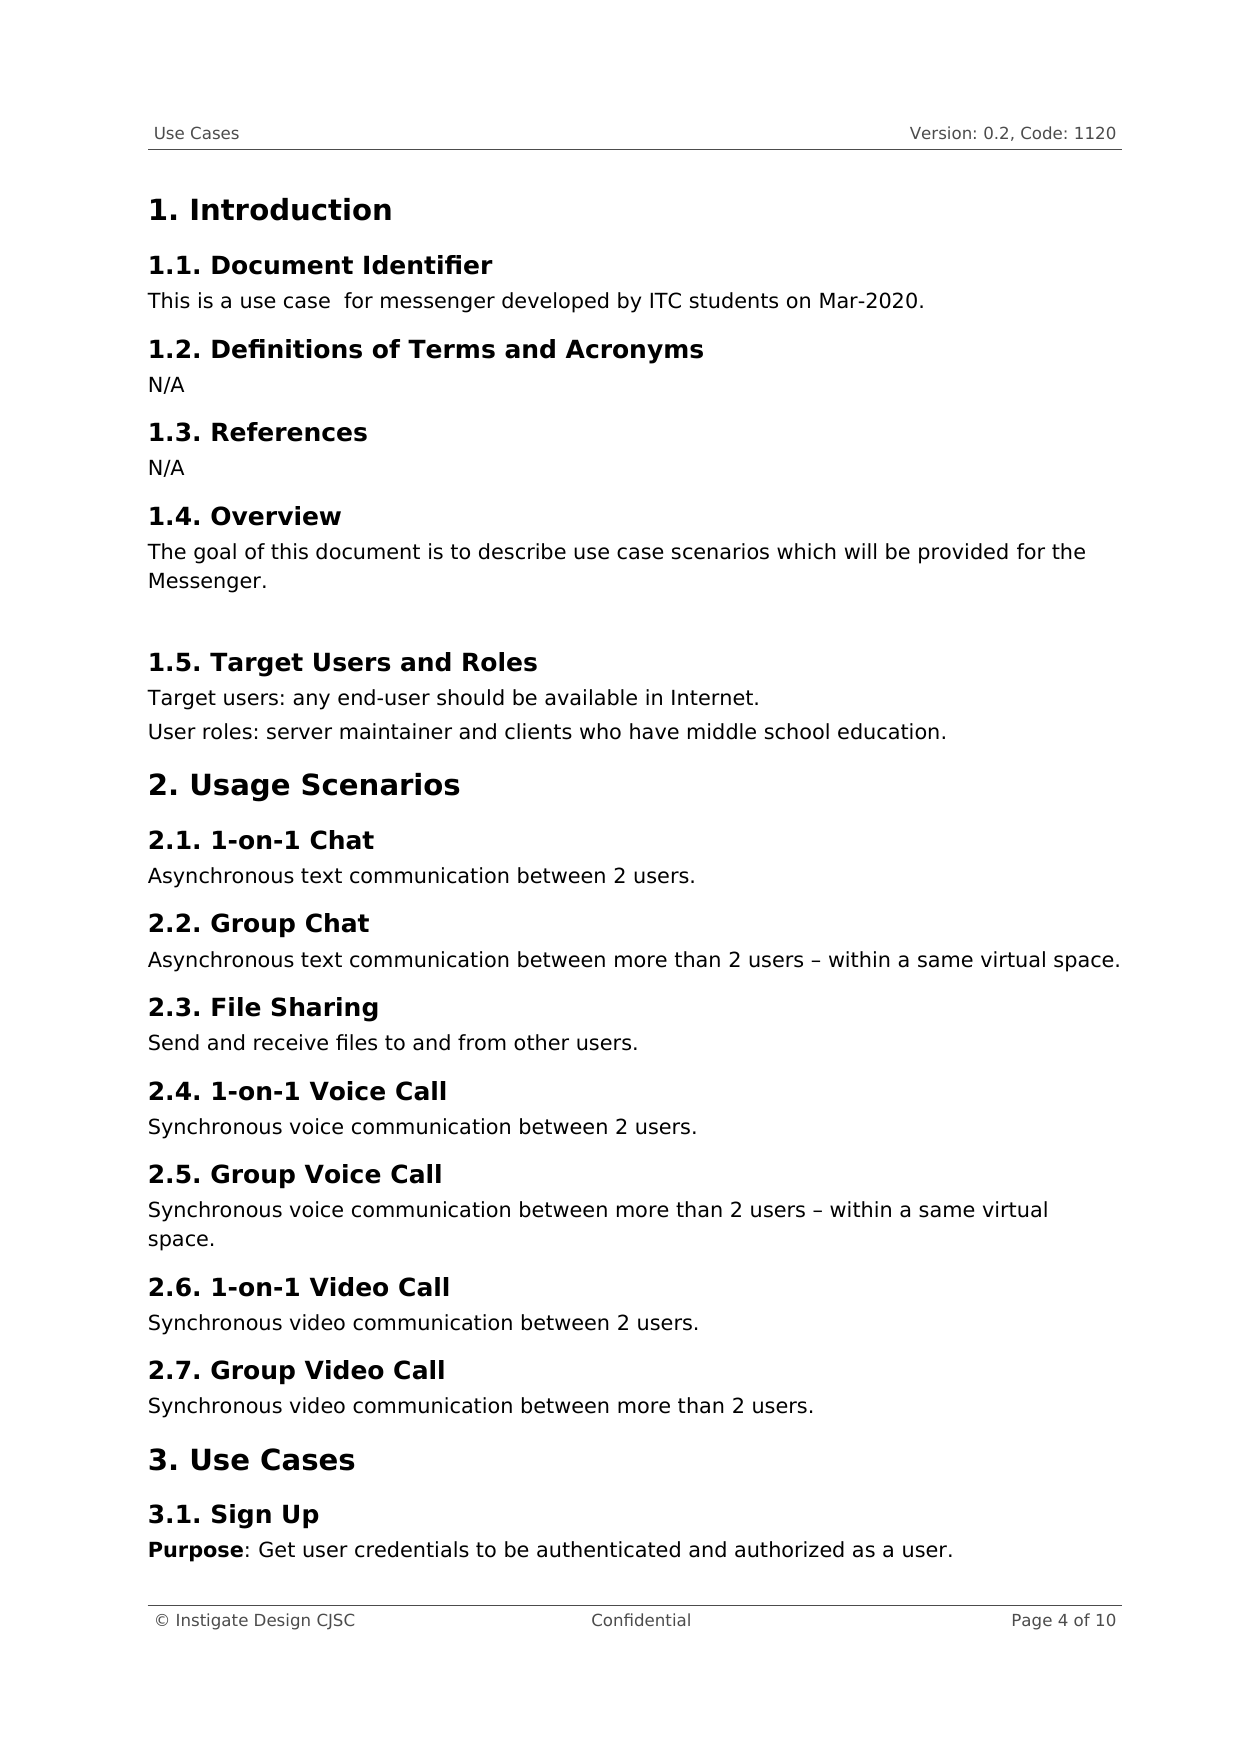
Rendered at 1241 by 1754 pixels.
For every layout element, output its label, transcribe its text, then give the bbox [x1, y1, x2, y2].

text Synchronous voice communication between more than 2 users – within a same virtual space. [148, 1198, 1122, 1252]
subtitle Usage Scenarios [148, 768, 1122, 802]
subtitle Target Users and Roles [148, 648, 1122, 677]
text Purpose: Get user credentials to be authenticated and authorized as a user. [148, 1538, 1122, 1563]
text User roles: server maintainer and clients who have middle school education. [148, 720, 1122, 744]
subtitle 1-on-1 Voice Call [148, 1077, 1122, 1106]
subtitle References [148, 418, 1122, 447]
text This is a use case for messenger developed by ITC students on Mar-2020. [148, 289, 1122, 313]
subtitle Group Voice Call [148, 1160, 1122, 1189]
subtitle 1-on-1 Video Call [148, 1273, 1122, 1302]
text Target users: any end-user should be available in Internet. [148, 686, 1122, 711]
text Synchronous video communication between more than 2 users. [148, 1394, 1122, 1419]
subtitle Introduction [148, 194, 1122, 228]
subtitle File Sharing [148, 993, 1122, 1022]
text Synchronous video communication between 2 users. [148, 1311, 1122, 1335]
subtitle Definitions of Terms and Acronyms [148, 335, 1122, 364]
text N/A [148, 373, 1122, 397]
text Asynchronous text communication between more than 2 users – within a same virtual space. [148, 948, 1122, 972]
subtitle Group Video Call [148, 1356, 1122, 1386]
subtitle Use Cases [148, 1443, 1122, 1477]
subtitle 1-on-1 Chat [148, 826, 1122, 855]
text Send and receive files to and from other users. [148, 1031, 1122, 1055]
text Asynchronous text communication between 2 users. [148, 864, 1122, 888]
subtitle Group Chat [148, 909, 1122, 939]
text The goal of this document is to describe use case scenarios which will be provided for the Messenger. [148, 540, 1122, 593]
subtitle Document Identifier [148, 251, 1122, 280]
subtitle Sign Up [148, 1500, 1122, 1529]
text N/A [148, 456, 1122, 481]
subtitle Overview [148, 502, 1122, 531]
text Synchronous voice communication between 2 users. [148, 1115, 1122, 1139]
